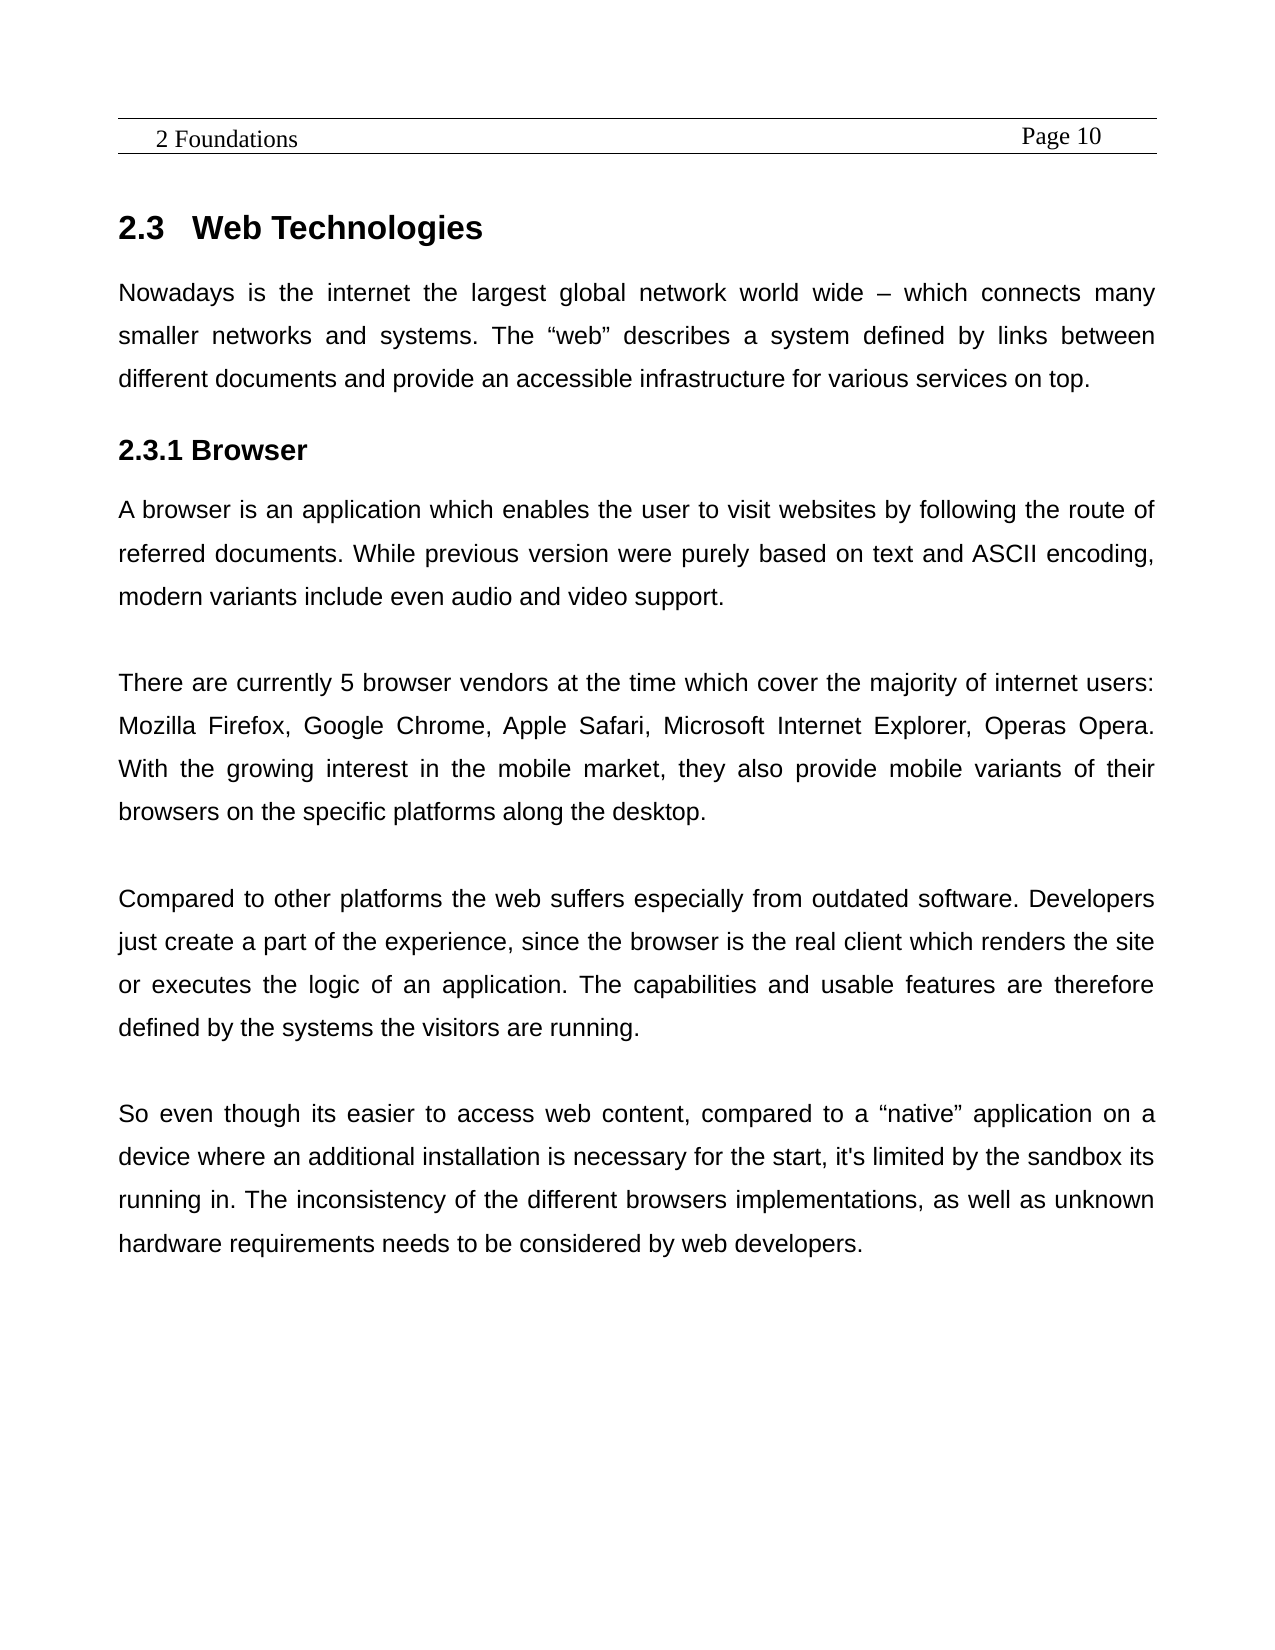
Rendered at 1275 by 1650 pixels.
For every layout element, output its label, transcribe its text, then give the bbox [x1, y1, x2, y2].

text Nowadays is the internet the largest global network world wide – which connects many smaller networks and systems. The “web” describes a system defined by links between different documents and provide an accessible infrastructure for various services on top. [118, 278, 1157, 393]
text So even though its easier to access web content, compared to a “native” application on a device where an additional installation is necessary for the start, it's limited by the sandbox its running in. The inconsistency of the different browsers implementations, as well as unknown hardware requirements needs to be considered by web developers. [118, 1099, 1157, 1257]
text There are currently 5 browser vendors at the time which cover the majority of internet users: Mozilla Firefox, Google Chrome, Apple Safari, Microsoft Internet Explorer, Operas Opera. With the growing interest in the mobile market, they also provide mobile variants of their browsers on the specific platforms along the desktop. [118, 668, 1157, 826]
text A browser is an application which enables the user to visit websites by following the route of referred documents. While previous version were purely based on text and ASCII encoding, modern variants include even audio and video support. [118, 495, 1157, 610]
subtitle 2.3 Web Technologies [118, 208, 1157, 247]
subtitle 2.3.1 Browser [118, 433, 1157, 466]
text Compared to other platforms the web suffers especially from outdated software. Developers just create a part of the experience, since the browser is the real client which renders the site or executes the logic of an application. The capabilities and usable features are therefore defined by the systems the visitors are running. [118, 883, 1157, 1042]
